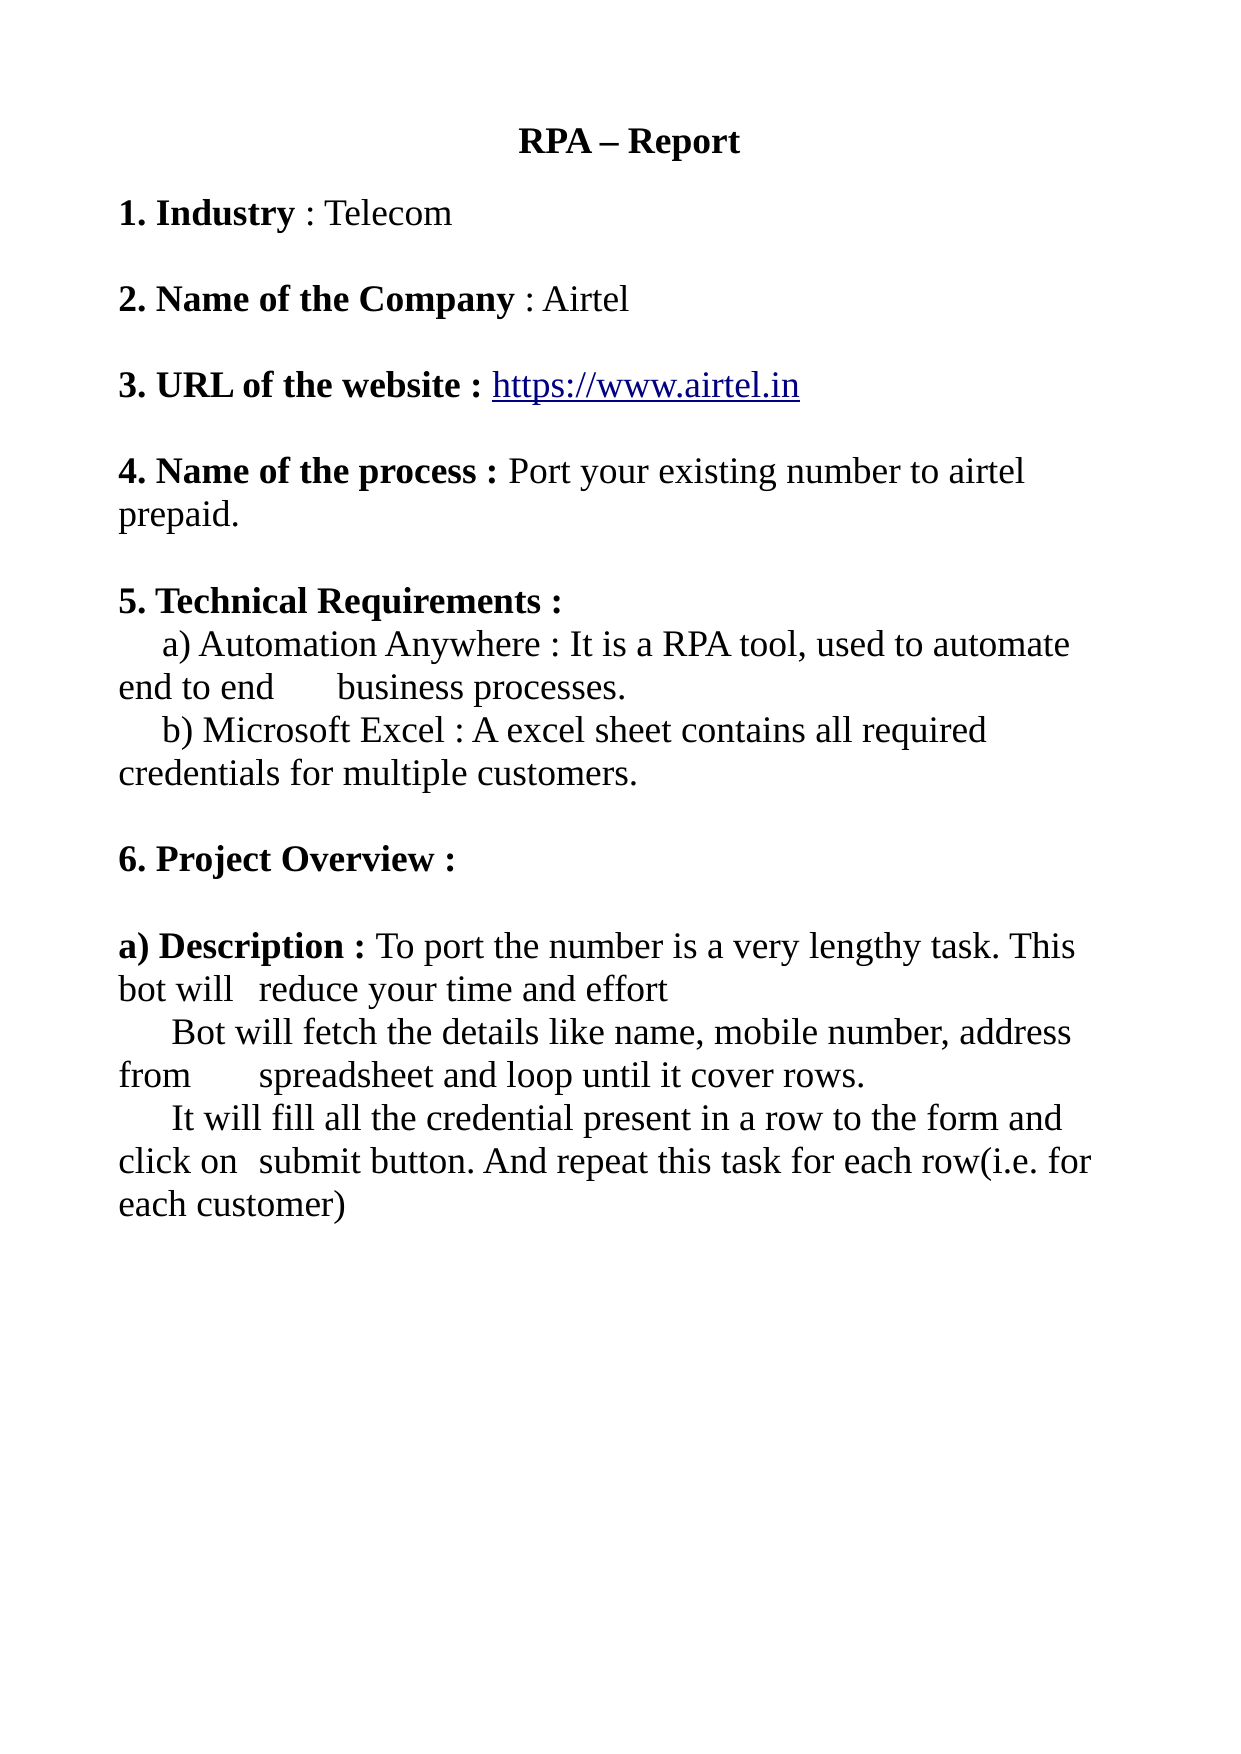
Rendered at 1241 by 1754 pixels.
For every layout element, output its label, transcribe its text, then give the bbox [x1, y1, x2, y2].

text RPA – Report [118, 118, 1122, 161]
text 3. URL of the website : https://www.airtel.in [118, 362, 1122, 406]
text 2. Name of the Company : Airtel [118, 276, 1122, 319]
text 6. Project Overview : [118, 837, 1122, 880]
text a) Automation Anywhere : It is a RPA tool, used to automate end to end business processes. [118, 621, 1122, 707]
text 5. Technical Requirements : [118, 578, 1122, 621]
text Bot will fetch the details like name, mobile number, address from spreadsheet and loop until it cover rows. [118, 1009, 1122, 1096]
text 1. Industry : Telecom [118, 190, 1122, 233]
text a) Description : To port the number is a very lengthy task. This bot will reduce your time and effort [118, 923, 1122, 1009]
text 4. Name of the process : Port your existing number to airtel prepaid. [118, 449, 1122, 535]
text b) Microsoft Excel : A excel sheet contains all required credentials for multiple customers. [118, 707, 1122, 794]
text It will fill all the credential present in a row to the form and click on submit button. And repeat this task for each row(i.e. for each customer) [118, 1096, 1122, 1225]
